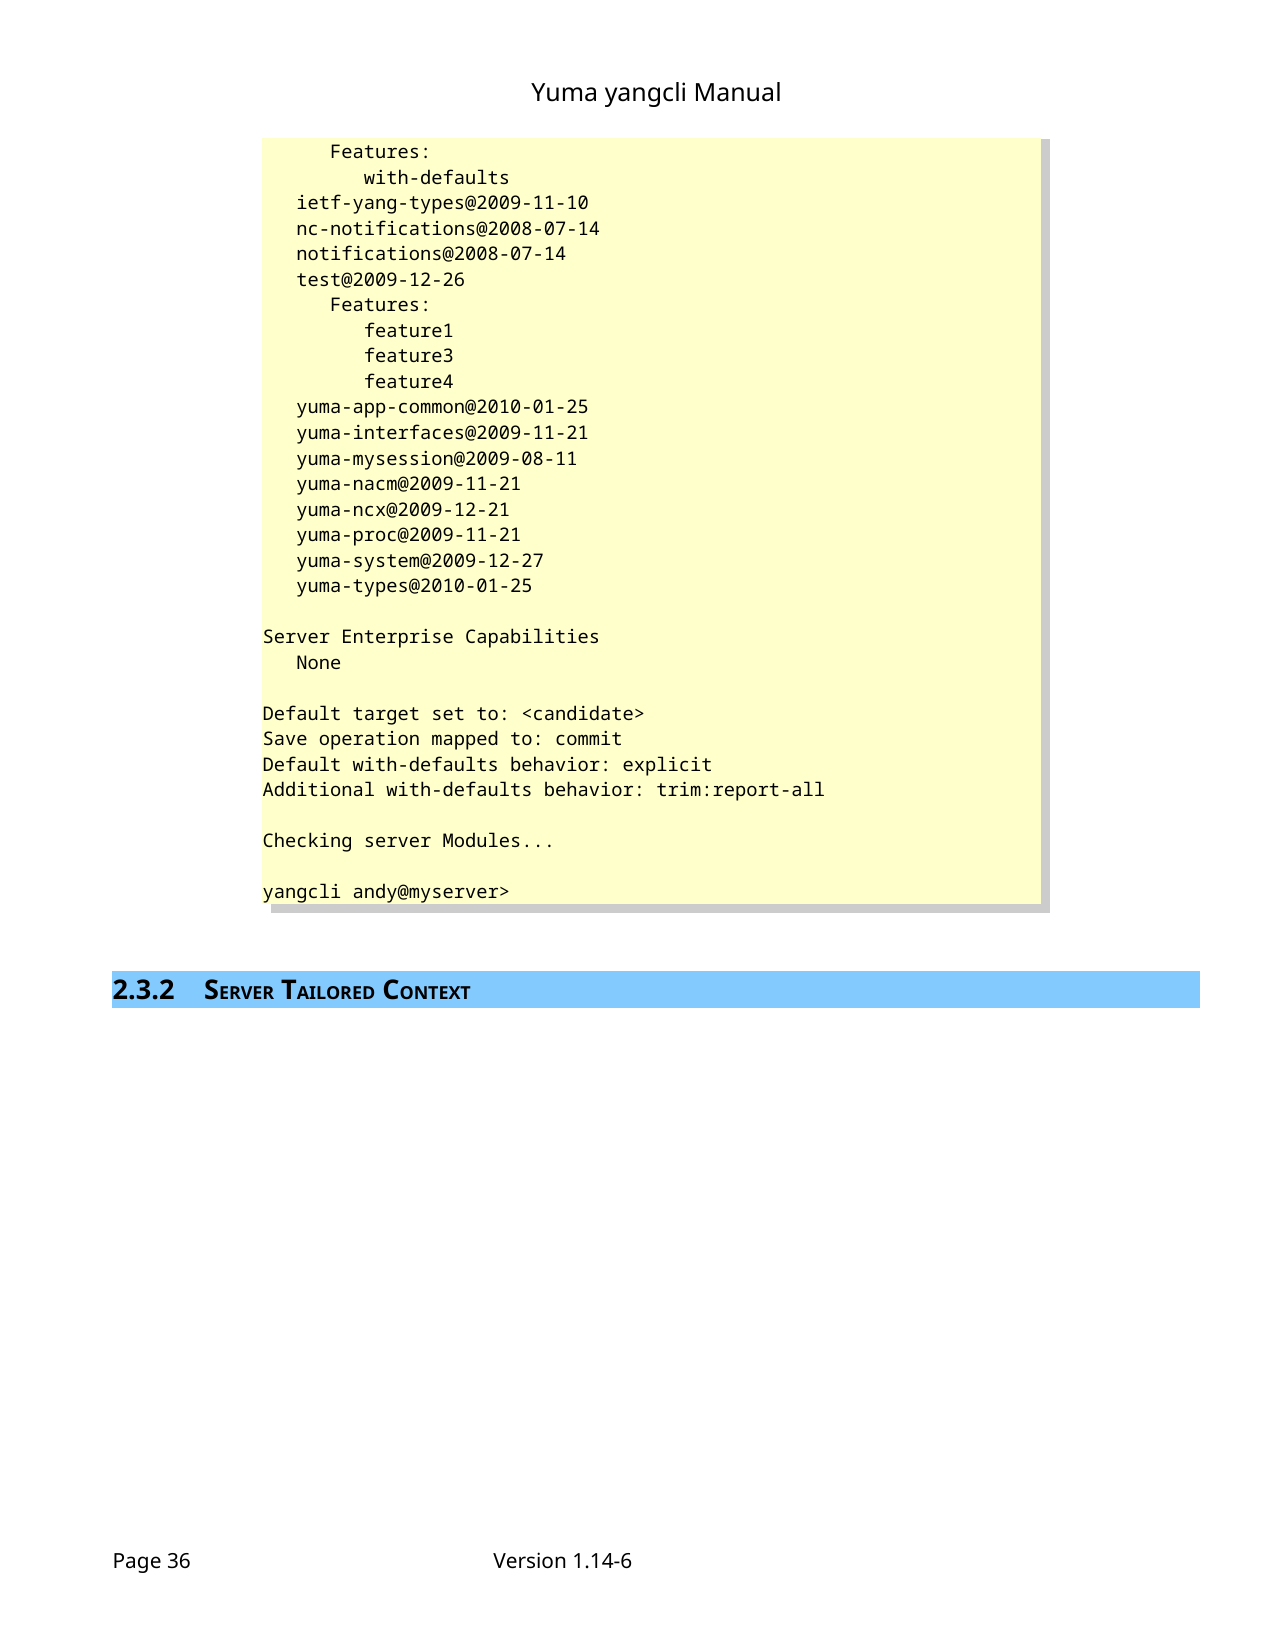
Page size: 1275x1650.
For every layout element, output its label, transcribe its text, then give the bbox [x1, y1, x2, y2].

text yuma-nacm@2009-11-21 [262, 470, 1041, 496]
text test@2009-12-26 [262, 266, 1041, 292]
text yuma-app-common@2010-01-25 [262, 394, 1041, 419]
text Save operation mapped to: commit [262, 726, 1041, 751]
text yuma-types@2010-01-25 [262, 572, 1041, 598]
text yangcli andy@myserver> [262, 879, 1041, 904]
text Checking server Modules... [262, 828, 1041, 853]
text with-defaults [262, 164, 1041, 189]
text yuma-ncx@2009-12-21 [262, 496, 1041, 521]
text feature4 [262, 368, 1041, 394]
text yuma-system@2009-12-27 [262, 547, 1041, 572]
text ietf-yang-types@2009-11-10 [262, 189, 1041, 215]
text Server Enterprise Capabilities [262, 623, 1041, 649]
text None [262, 649, 1041, 674]
text Default target set to: <candidate> [262, 700, 1041, 726]
text feature1 [262, 317, 1041, 343]
text Features: [262, 292, 1041, 317]
text yuma-mysession@2009-08-11 [262, 445, 1041, 470]
subtitle Server Tailored Context [112, 971, 1200, 1008]
text Features: [262, 138, 1041, 164]
text nc-notifications@2008-07-14 [262, 215, 1041, 241]
text yuma-proc@2009-11-21 [262, 521, 1041, 547]
text yuma-interfaces@2009-11-21 [262, 419, 1041, 445]
text notifications@2008-07-14 [262, 241, 1041, 266]
text feature3 [262, 343, 1041, 368]
text Additional with-defaults behavior: trim:report-all [262, 777, 1041, 802]
text Default with-defaults behavior: explicit [262, 751, 1041, 777]
